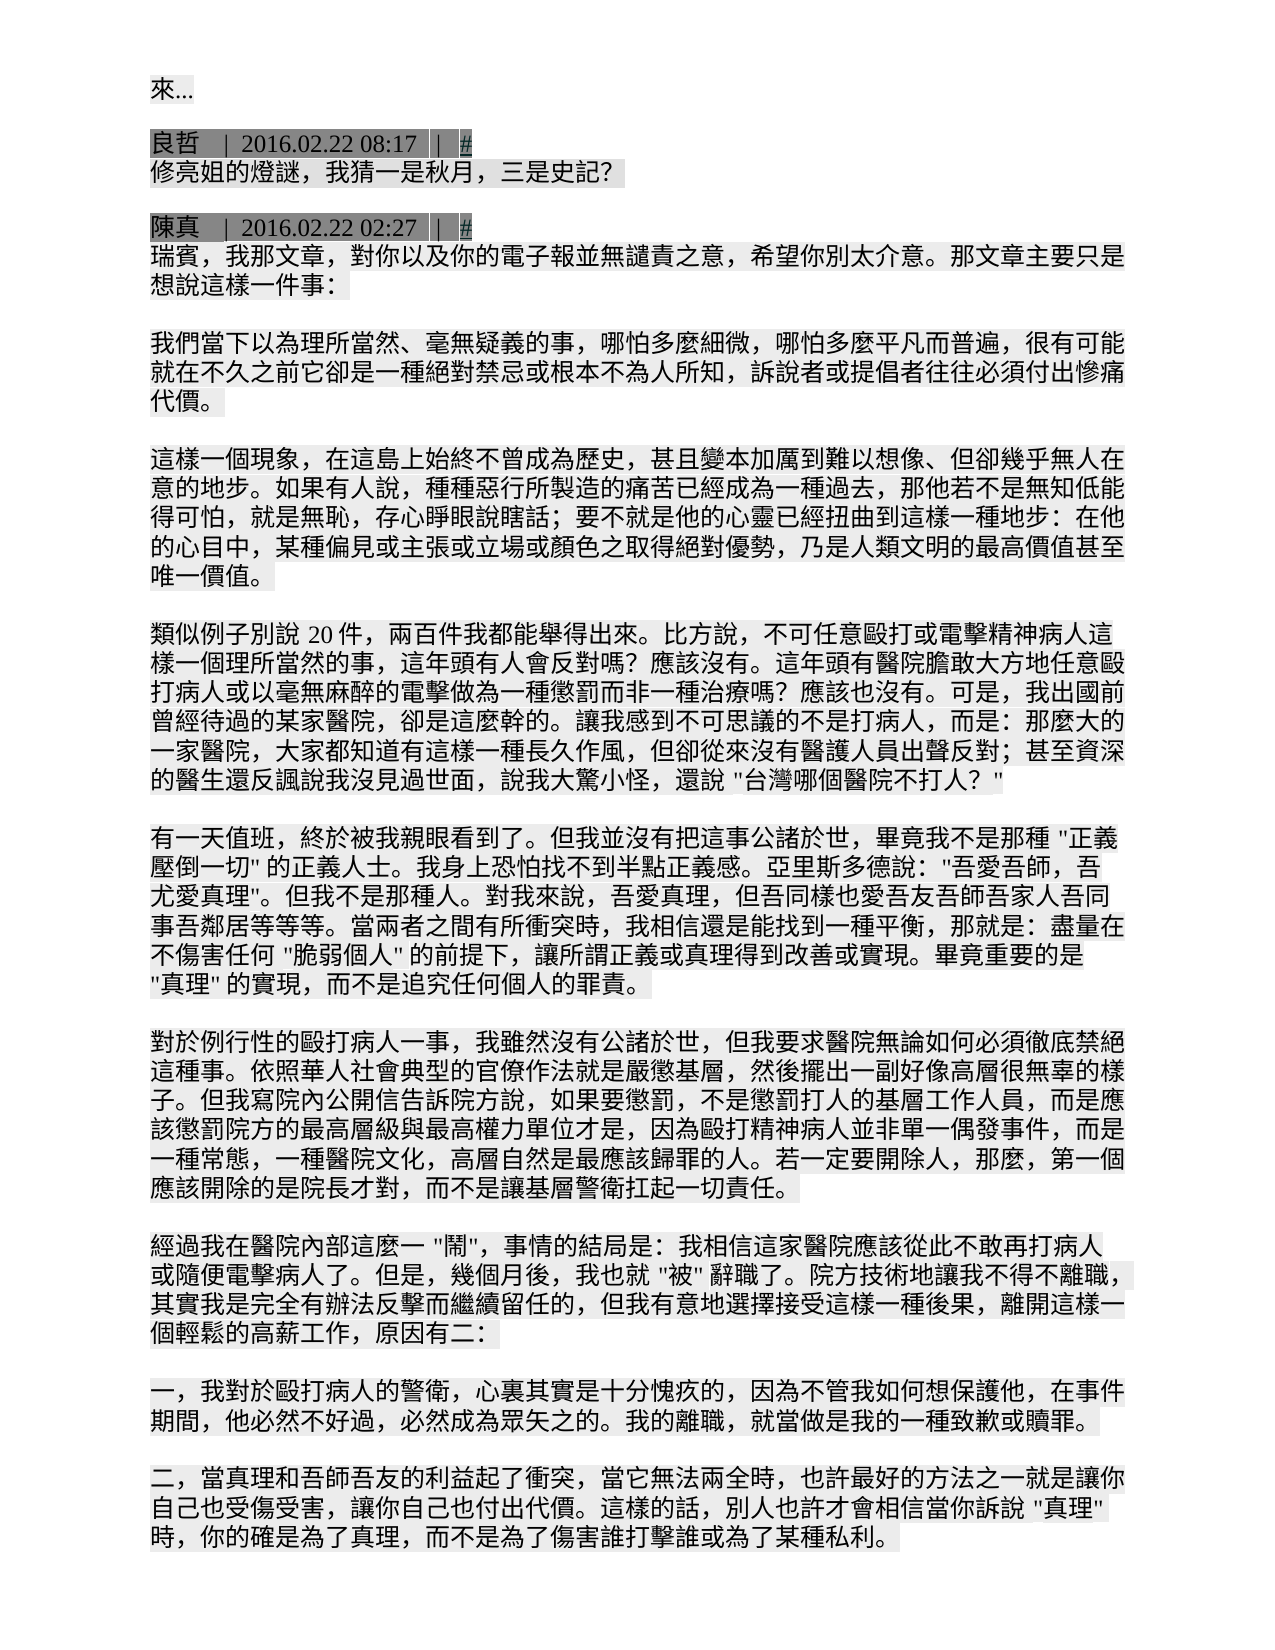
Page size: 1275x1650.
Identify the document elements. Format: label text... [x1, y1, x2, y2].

text 來... [150, 75, 1125, 104]
text 陳真 | 2016.02.22 02:27 | # [150, 213, 1125, 242]
text 修亮姐的燈謎，我猜一是秋月，三是史記？ [150, 158, 1125, 188]
text 良哲 | 2016.02.22 08:17 | # [150, 129, 1125, 158]
text 瑞賓，我那文章，對你以及你的電子報並無譴責之意，希望你別太介意。那文章主要只是想說這樣一件事： 我們當下以為理所當然、毫無疑義的事，哪怕多麼細微，哪怕多麼平凡而普遍，很有可能就在不久之前它卻是一種絕對禁忌或根本不為人所知，訴說者或提倡者往往必須付出慘痛代價。 這樣一個現象，在這島上始終不曾成為歷史，甚且變本加厲到難以想像、但卻幾乎無人在意的地步。如果有人說，種種惡行所製造的痛苦已經成為一種過去，那他若不是無知低能得可怕，就是無恥，存心睜眼說瞎話；要不就是他的心靈已經扭曲到這樣一種地步：在他的心目中，某種偏見或主張或立場或顏色之取得絕對優勢，乃是人類文明的最高價值甚至唯一價值。 類似例子別說 20件，兩百件我都能舉得出來。比方說，不可任意毆打或電擊精神病人這樣一個理所當然的事，這年頭有人會反對嗎？應該沒有。這年頭有醫院膽敢大方地任意毆打病人或以毫無麻醉的電擊做為一種懲罰而非一種治療嗎？應該也沒有。可是，我出國前曾經待過的某家醫院，卻是這麼幹的。讓我感到不可思議的不是打病人，而是：那麼大的一家醫院，大家都知道有這樣一種長久作風，但卻從來沒有醫護人員出聲反對；甚至資深的醫生還反諷說我沒見過世面，說我大驚小怪，還說 "台灣哪個醫院不打人？" 有一天值班，終於被我親眼看到了。但我並沒有把這事公諸於世，畢竟我不是那種 "正義壓倒一切" 的正義人士。我身上恐怕找不到半點正義感。亞里斯多德說："吾愛吾師，吾尤愛真理"。但我不是那種人。對我來說，吾愛真理，但吾同樣也愛吾友吾師吾家人吾同事吾鄰居等等等。當兩者之間有所衝突時，我相信還是能找到一種平衡，那就是：盡量在不傷害任何 "脆弱個人" 的前提下，讓所謂正義或真理得到改善或實現。畢竟重要的是 "真理" 的實現，而不是追究任何個人的罪責。 對於例行性的毆打病人一事，我雖然沒有公諸於世，但我要求醫院無論如何必須徹底禁絕這種事。依照華人社會典型的官僚作法就是嚴懲基層，然後擺出一副好像高層很無辜的樣子。但我寫院內公開信告訴院方說，如果要懲罰，不是懲罰打人的基層工作人員，而是應該懲罰院方的最高層級與最高權力單位才是，因為毆打精神病人並非單一偶發事件，而是一種常態，一種醫院文化，高層自然是最應該歸罪的人。若一定要開除人，那麼，第一個應該開除的是院長才對，而不是讓基層警衛扛起一切責任。 經過我在醫院內部這麼一 "鬧"，事情的結局是：我相信這家醫院應該從此不敢再打病人或隨便電擊病人了。但是，幾個月後，我也就 "被" 辭職了。院方技術地讓我不得不離職，其實我是完全有辦法反擊而繼續留任的，但我有意地選擇接受這樣一種後果，離開這樣一個輕鬆的高薪工作，原因有二： 一，我對於毆打病人的警衛，心裏其實是十分愧疚的，因為不管我如何想保護他，在事件期間，他必然不好過，必然成為眾矢之的。我的離職，就當做是我的一種致歉或贖罪。 二，當真理和吾師吾友的利益起了衝突，當它無法兩全時，也許最好的方法之一就是讓你自己也受傷受害，讓你自己也付出代價。這樣的話，別人也許才會相信當你訴說 "真理" 時，你的確是為了真理，而不是為了傷害誰打擊誰或為了某種私利。 某個意義上，這就像一種祭拜天地神明的祭品，與其灑別人的血，不如灑自己的。聽起來，彷彿我們很偉大似的，彷彿我們自我犧牲了似的，但我倒無此意。 剛剛看了 "第四公民"，看到史諾登講的一段話，非常感動。他說他知道自己揭發美國監控全球一事，將會遭到什麼樣的後果，但他願意付出代價。他說，"這倒不是說我做出自我犧牲，因為事實上當我能夠為眾人的利益奉獻自己時，其實我還是很開心的。" 這其實也是為什麼我始終都很不喜歡別人朝所謂 "受害" 或什麼 "犧牲" 的方向去理解我的作為，因為我根本沒有受害或犧牲的感覺。當然，很多事帶來個人許多難以抹滅的悲劇與痛苦，但是，基本上這些全是我自找的，自願的，甚至是主動迎向所謂痛苦的。一個人之所以會自願迎向痛苦，也許那是因為其實在痛苦之外，仍然有它讓人開心的地方。 這些話若從我嘴裏講出來也許沒有任何意義，畢竟我也沒做過什麼像樣的事。可當這些話從史諾登嘴裏說出時，我是很感動的，因為我能感受到他心裏有一種愛，那個愛大到讓一個人竟然願意毀掉自己的一生，而我們--不管跟他識或不識--全都是他愛的對象，全都屬於他的愛的範圍。你能不能體會這樣一種感動：世界上竟然有個人或一群人，你跟他根本不認識，但他卻願意毀掉自己的青春乃至生命，承受眾人誤解與眾叛親離，只求能對你我做出一些有益之事。 p.s: 修亮姐的燈謎我一個也不會，本想講兩個限制級笑話應景 (關於兩隻細菌的移民對話)，但夜已深，明天又是從早忙到晚的艱難一天，所以就算了。 [150, 242, 1125, 1552]
